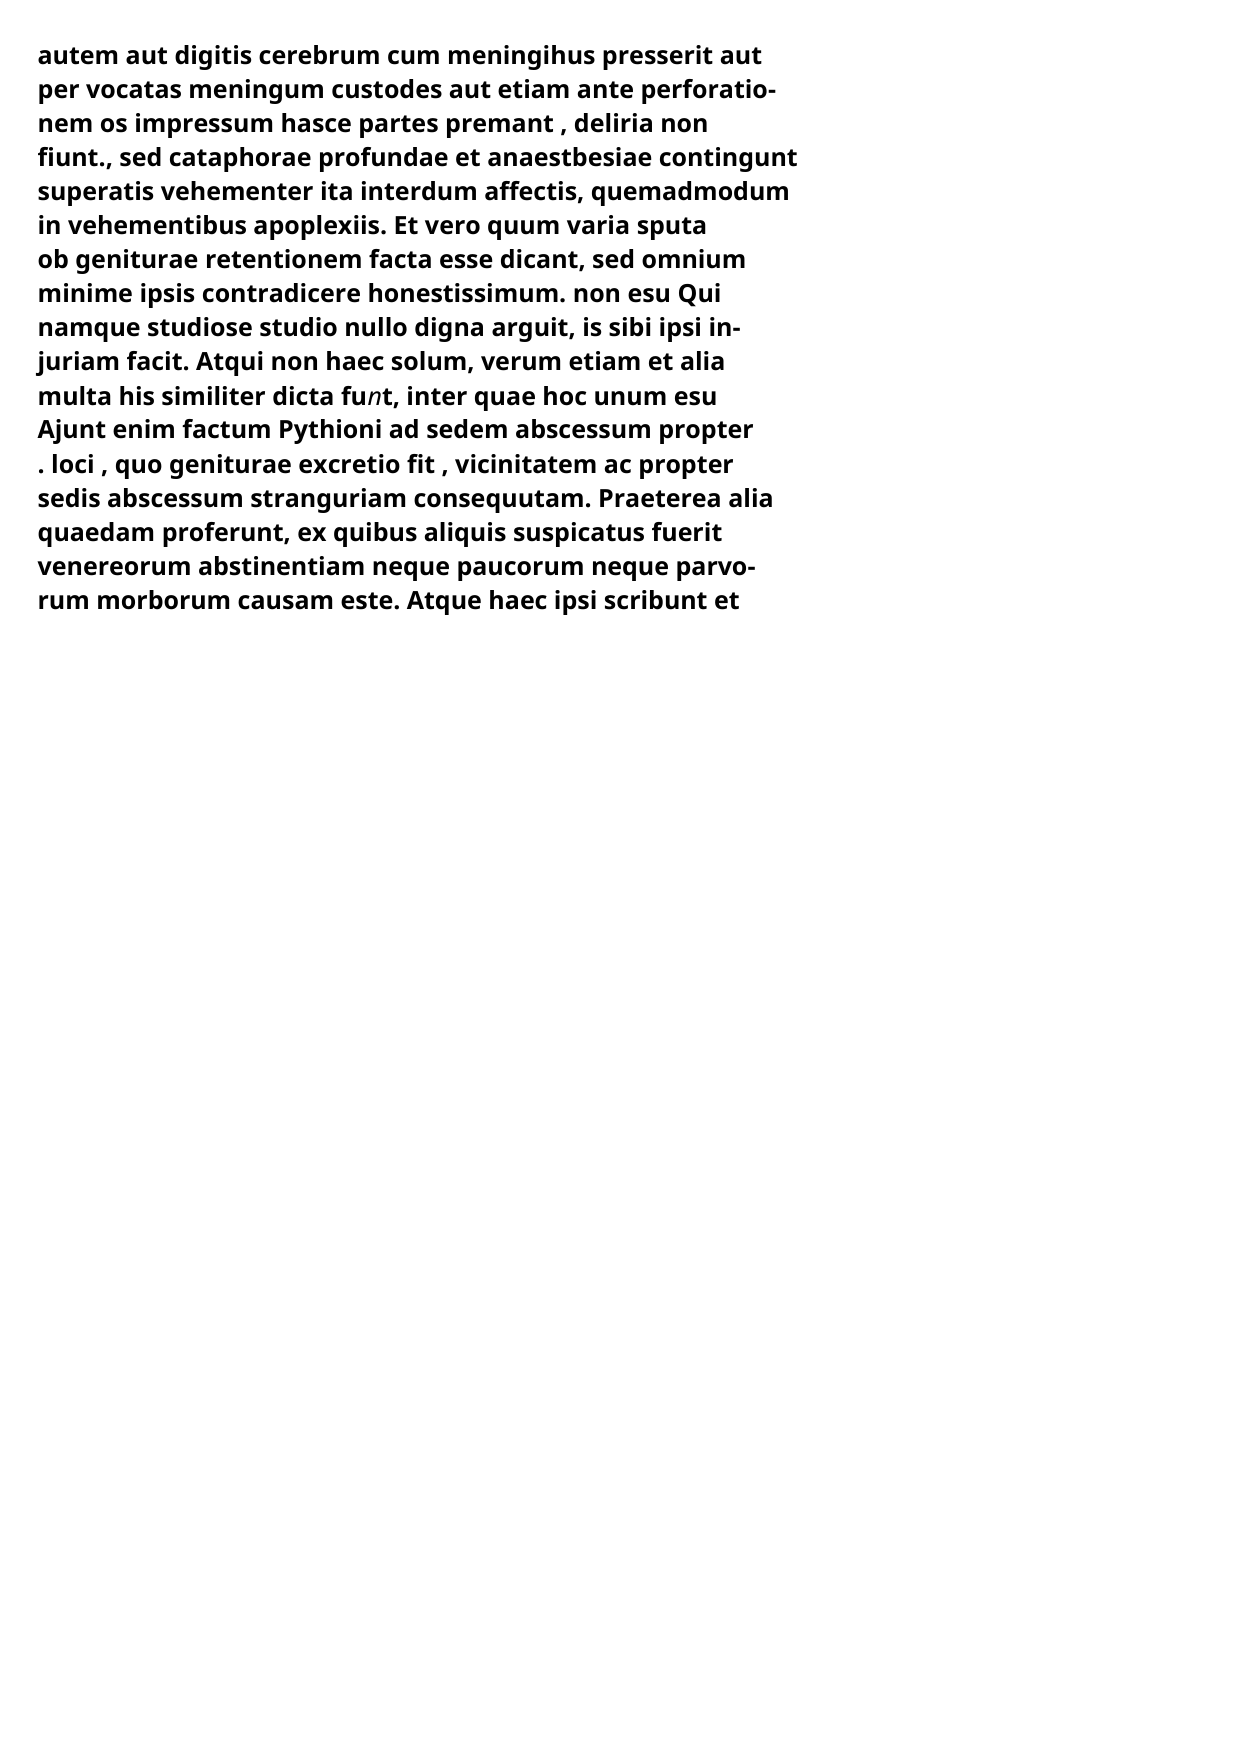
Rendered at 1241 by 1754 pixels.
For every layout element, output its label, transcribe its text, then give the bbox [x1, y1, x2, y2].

text autem aut digitis cerebrum cum meningihus presserit aut per vocatas meningum custodes aut etiam ante perforatio- nem os impressum hasce partes premant , deliria non fiunt., sed cataphorae profundae et anaestbesiae contingunt superatis vehementer ita interdum affectis, quemadmodum in vehementibus apoplexiis. Et vero quum varia sputa ob geniturae retentionem facta esse dicant, sed omnium minime ipsis contradicere honestissimum. non esu Qui namque studiose studio nullo digna arguit, is sibi ipsi in- juriam facit. Atqui non haec solum, verum etiam et alia multa his similiter dicta funt, inter quae hoc unum esu Ajunt enim factum Pythioni ad sedem abscessum propter . loci , quo geniturae excretio fit , vicinitatem ac propter sedis abscessum stranguriam consequutam. Praeterea alia quaedam proferunt, ex quibus aliquis suspicatus fuerit venereorum abstinentiam neque paucorum neque parvo- rum morborum causam este. Atque haec ipsi scribunt et [37, 37, 1203, 617]
